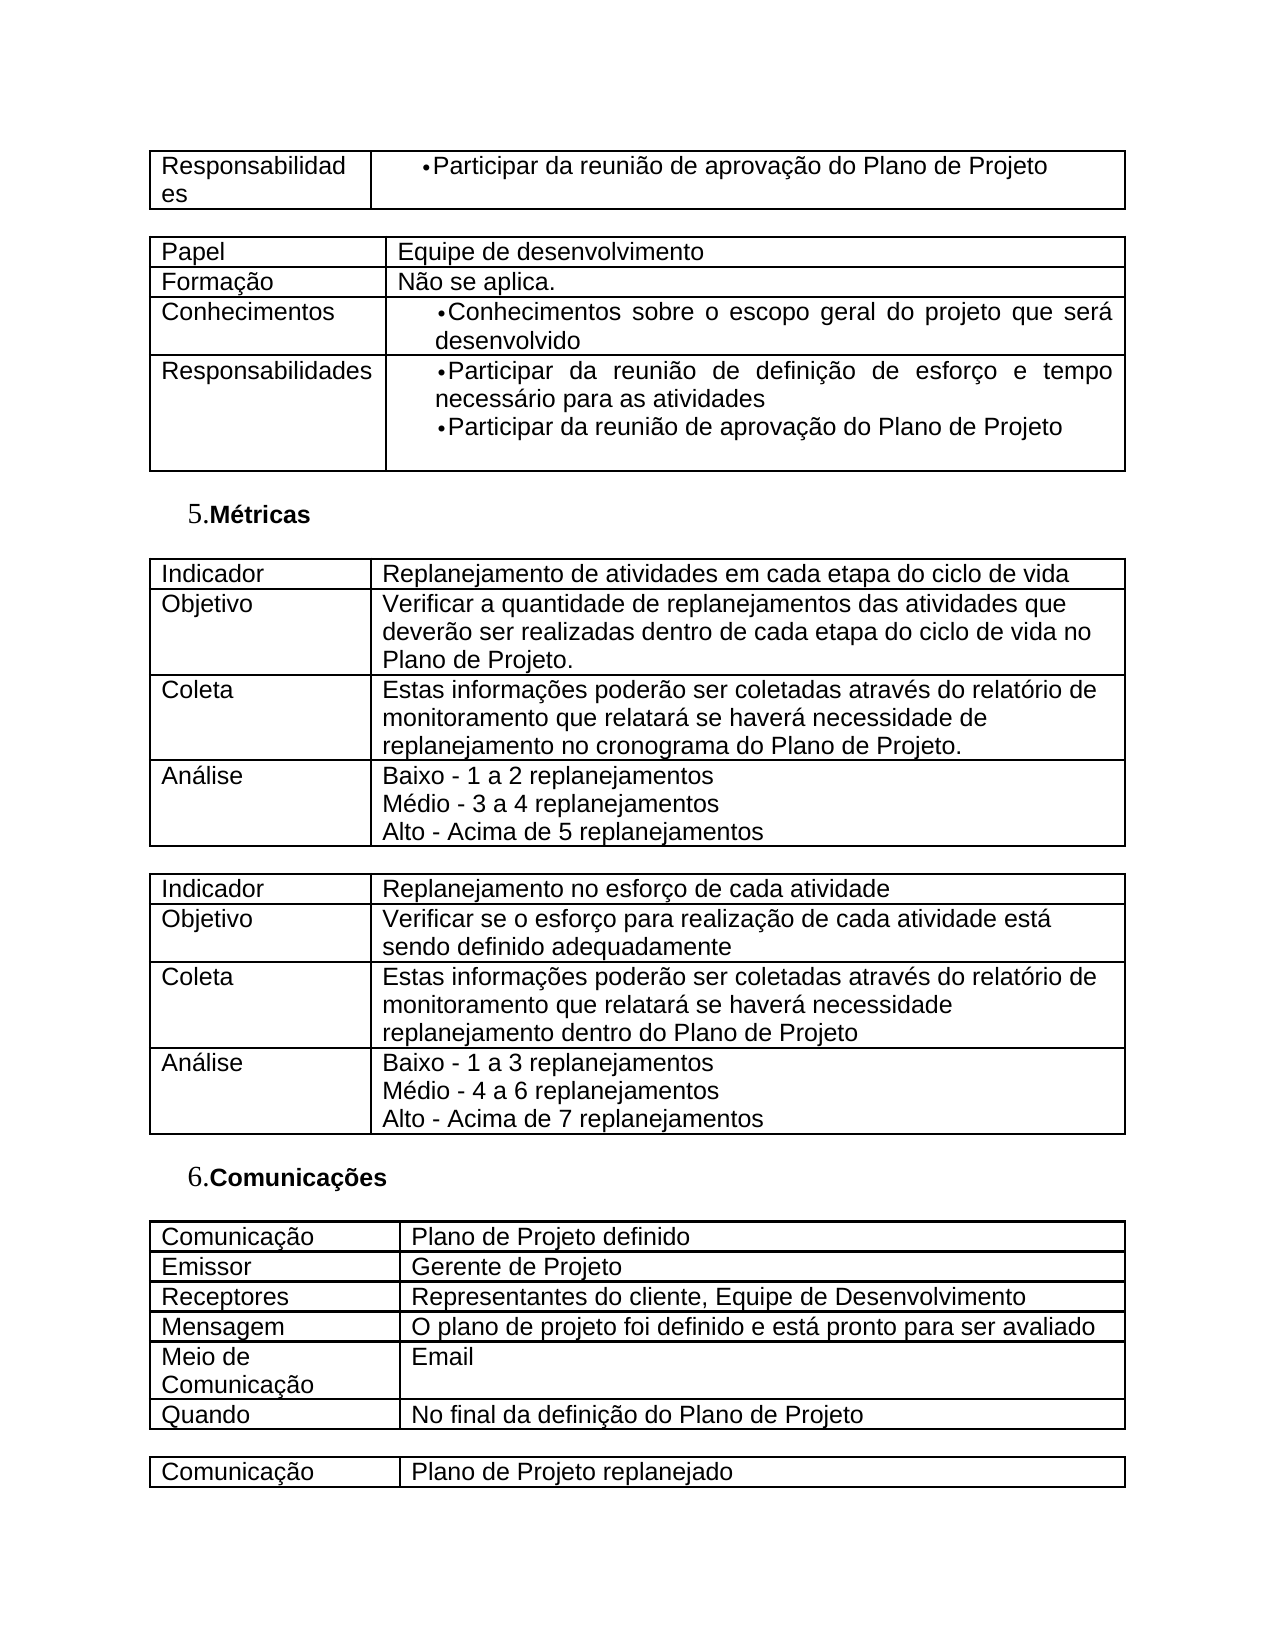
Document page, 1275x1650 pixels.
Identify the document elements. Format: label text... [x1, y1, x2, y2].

table_cell Baixo - 1 a 2 replanejamentos Médio - 3 a 4 replanejamentos Alto - Acima de 5 replanejamentos [372, 761, 1124, 845]
table_cell Verificar a quantidade de replanejamentos das atividades que deverão ser realizadas dentro de cada etapa do ciclo de vida no Plano de Projeto. [372, 590, 1124, 673]
table_cell Verificar se o esforço para realização de cada atividade está sendo definido adequadamente [372, 905, 1124, 961]
table_cell Quando [151, 1400, 399, 1428]
table_header Indicador [151, 875, 370, 903]
table_header Papel [151, 238, 385, 266]
table_header Indicador [151, 560, 370, 588]
table_cell Representantes do cliente, Equipe de Desenvolvimento [401, 1283, 1124, 1310]
table_header Plano de Projeto replanejado [401, 1458, 1124, 1486]
table_cell Meio de Comunicação [151, 1343, 399, 1398]
table_header Replanejamento no esforço de cada atividade [372, 875, 1124, 903]
table_header Comunicação [151, 1223, 399, 1250]
table_cell Responsabilidades [151, 152, 370, 208]
table_cell Baixo - 1 a 3 replanejamentos Médio - 4 a 6 replanejamentos Alto - Acima de 7 replanejamentos [372, 1049, 1124, 1132]
list Métricas [150, 497, 1125, 530]
table_cell Coleta [151, 676, 370, 759]
table_cell Estas informações poderão ser coletadas através do relatório de monitoramento que relatará se haverá necessidade de replanejamento no cronograma do Plano de Projeto. [372, 676, 1124, 759]
table_cell Email [401, 1343, 1124, 1398]
table_cell O plano de projeto foi definido e está pronto para ser avaliado [401, 1313, 1124, 1340]
table_cell Estas informações poderão ser coletadas através do relatório de monitoramento que relatará se haverá necessidade replanejamento dentro do Plano de Projeto [372, 963, 1124, 1047]
table_cell Análise [151, 1049, 370, 1132]
table_cell Participar da reunião de aprovação do Plano de Projeto [372, 152, 1124, 208]
list Comunicações [150, 1160, 1125, 1192]
table_cell Responsabilidades [151, 356, 385, 470]
table_header Plano de Projeto definido [401, 1223, 1124, 1250]
table_header Equipe de desenvolvimento [387, 238, 1124, 266]
table_cell Gerente de Projeto [401, 1253, 1124, 1280]
table_cell Coleta [151, 963, 370, 1047]
table_cell Formação [151, 268, 385, 296]
table_cell Objetivo [151, 590, 370, 673]
table_cell Conhecimentos [151, 298, 385, 354]
table_header Replanejamento de atividades em cada etapa do ciclo de vida [372, 560, 1124, 588]
table_cell No final da definição do Plano de Projeto [401, 1400, 1124, 1428]
table_cell Análise [151, 761, 370, 845]
table_cell Receptores [151, 1283, 399, 1310]
table_cell Participar da reunião de definição de esforço e tempo necessário para as atividades Participar da reunião de aprovação do Plano de Projeto [387, 356, 1124, 470]
table_cell Conhecimentos sobre o escopo geral do projeto que será desenvolvido [387, 298, 1124, 354]
table_header Comunicação [151, 1458, 399, 1486]
table_cell Objetivo [151, 905, 370, 961]
table_cell Não se aplica. [387, 268, 1124, 296]
table_cell Emissor [151, 1253, 399, 1280]
table_cell Mensagem [151, 1313, 399, 1340]
